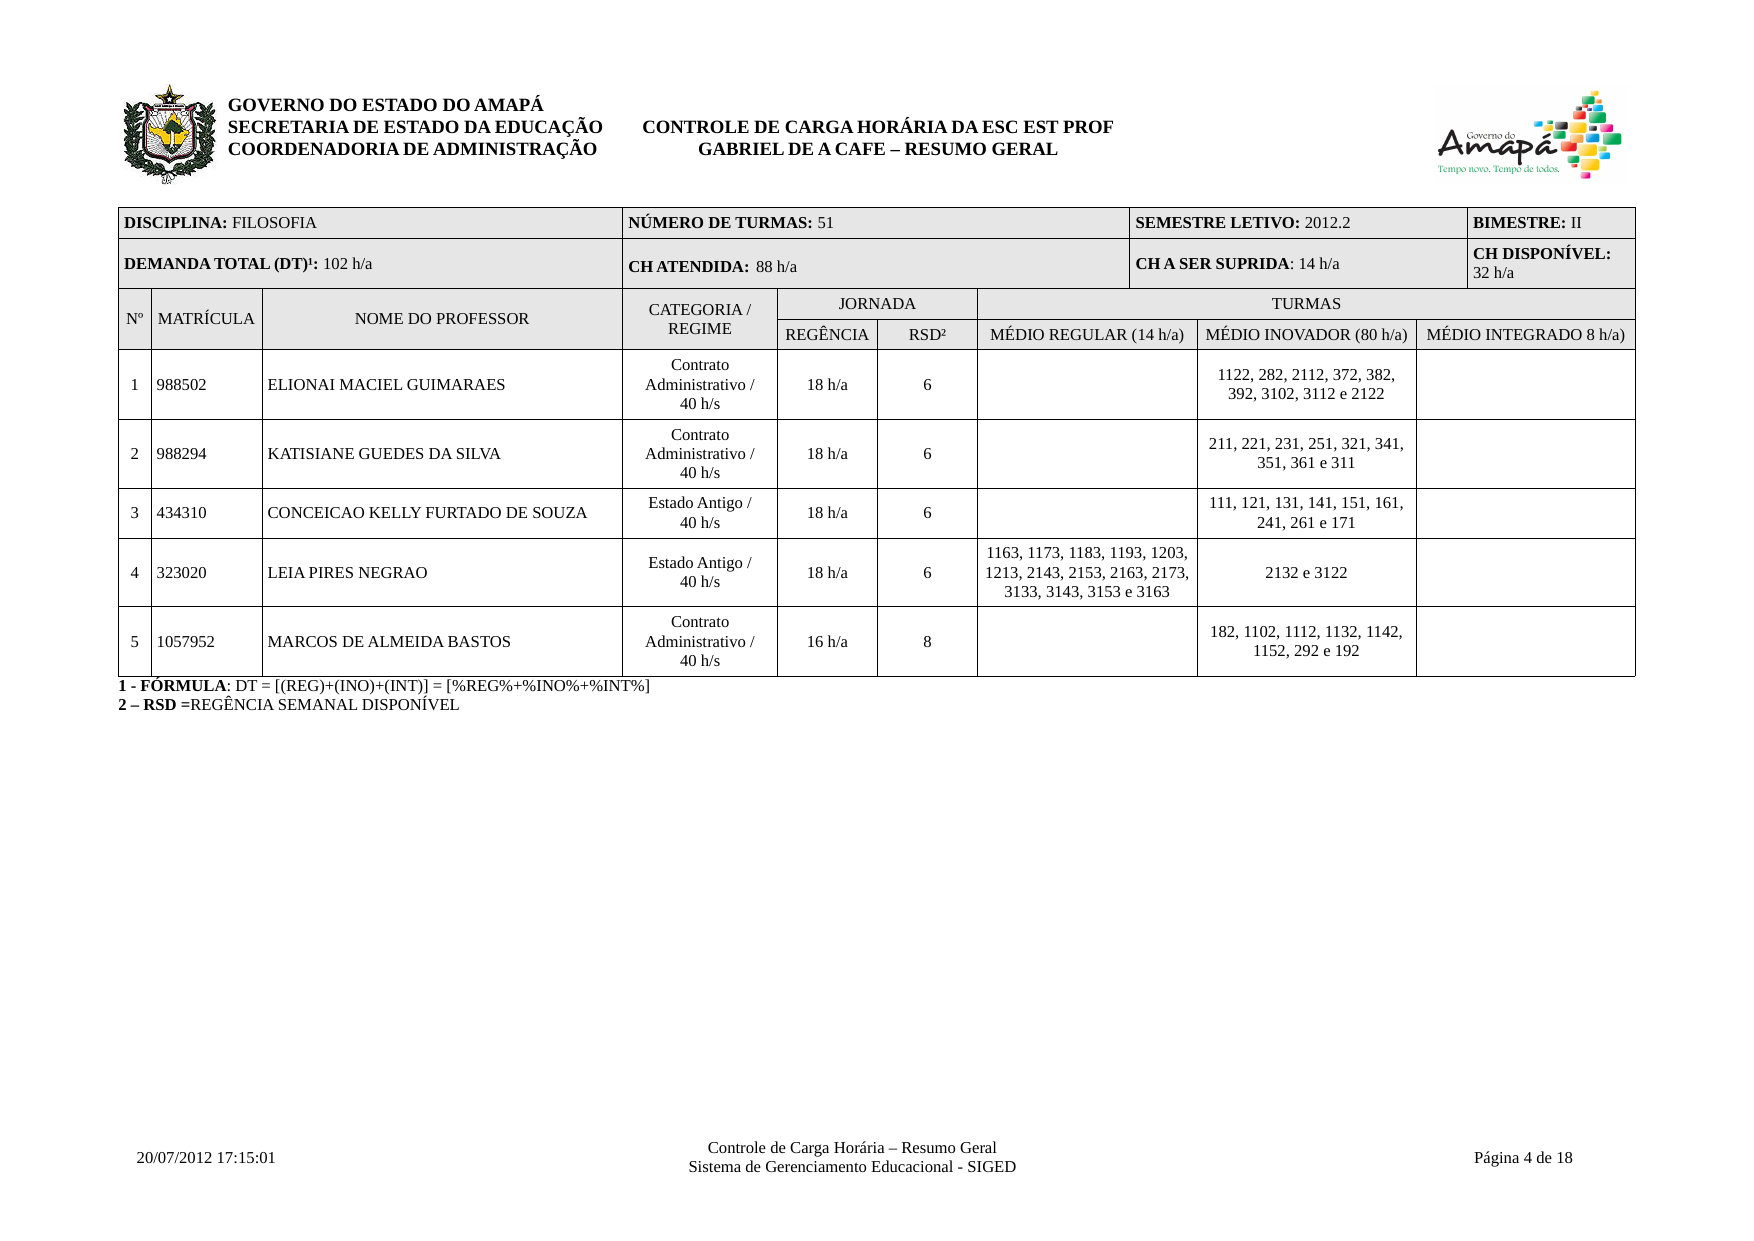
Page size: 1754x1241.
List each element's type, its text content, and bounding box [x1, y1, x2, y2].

table_cell 211, 221, 231, 251, 321, 341, 351, 361 e 311 [1198, 420, 1416, 487]
table_cell Contrato Administrativo / 40 h/s [623, 350, 777, 418]
table_cell JORNADA [778, 289, 977, 319]
table_cell 1122, 282, 2112, 372, 382, 392, 3102, 3112 e 2122 [1198, 350, 1416, 418]
table_cell DEMANDA TOTAL (DT)¹: 102 h/a [119, 239, 622, 288]
table_header DISCIPLINA: FILOSOFIA [119, 208, 622, 238]
table_cell MÉDIO REGULAR (14 h/a) [978, 320, 1197, 349]
table_cell CH ATENDIDA: 88 h/a [623, 239, 1129, 288]
table_cell 2 [119, 420, 151, 487]
text 2 – RSD =REGÊNCIA SEMANAL DISPONÍVEL [118, 695, 1636, 714]
table_cell 8 [878, 607, 977, 676]
table_cell 1163, 1173, 1183, 1193, 1203, 1213, 2143, 2153, 2163, 2173, 3133, 3143, 3153 e 3163 [978, 539, 1197, 606]
table_cell Contrato Administrativo / 40 h/s [623, 607, 777, 676]
table_cell 6 [878, 539, 977, 606]
table_cell 18 h/a [778, 350, 877, 418]
table_cell REGÊNCIA [778, 320, 877, 349]
table_cell Nº [119, 289, 151, 349]
table_cell 18 h/a [778, 420, 877, 487]
table_cell 6 [878, 489, 977, 537]
table_cell [1417, 350, 1635, 418]
table_cell [1417, 607, 1635, 676]
table_cell [1417, 420, 1635, 487]
table_cell RSD² [878, 320, 977, 349]
table_header SEMESTRE LETIVO: 2012.2 [1130, 208, 1467, 238]
table_cell [978, 350, 1197, 418]
table_cell [1417, 539, 1635, 606]
table_cell 1057952 [152, 607, 262, 676]
table_cell MARCOS DE ALMEIDA BASTOS [263, 607, 622, 676]
table_cell KATISIANE GUEDES DA SILVA [263, 420, 622, 487]
table_cell 182, 1102, 1112, 1132, 1142, 1152, 292 e 192 [1198, 607, 1416, 676]
table_cell Estado Antigo / 40 h/s [623, 489, 777, 537]
table_cell 1 [119, 350, 151, 418]
table_cell 6 [878, 420, 977, 487]
table_cell [978, 607, 1197, 676]
table_cell CH DISPONÍVEL: 32 h/a [1468, 239, 1635, 288]
table_cell 988502 [152, 350, 262, 418]
table_cell 988294 [152, 420, 262, 487]
table_cell MATRÍCULA [152, 289, 262, 349]
table_cell 5 [119, 607, 151, 676]
table_cell 2132 e 3122 [1198, 539, 1416, 606]
table_cell LEIA PIRES NEGRAO [263, 539, 622, 606]
table_cell ELIONAI MACIEL GUIMARAES [263, 350, 622, 418]
table_cell CONCEICAO KELLY FURTADO DE SOUZA [263, 489, 622, 537]
table_cell [978, 420, 1197, 487]
table_cell 16 h/a [778, 607, 877, 676]
table_cell Contrato Administrativo / 40 h/s [623, 420, 777, 487]
picture [1433, 84, 1629, 185]
table_cell 111, 121, 131, 141, 151, 161, 241, 261 e 171 [1198, 489, 1416, 537]
table_cell Estado Antigo / 40 h/s [623, 539, 777, 606]
table_cell [978, 489, 1197, 537]
table_cell MÉDIO INTEGRADO 8 h/a) [1417, 320, 1635, 349]
picture [123, 84, 218, 185]
table_cell TURMAS [978, 289, 1635, 319]
table_cell 4 [119, 539, 151, 606]
table_cell [1417, 489, 1635, 537]
table_cell CH A SER SUPRIDA: 14 h/a [1130, 239, 1467, 288]
table_cell 434310 [152, 489, 262, 537]
text 1 - FÓRMULA: DT = [(REG)+(INO)+(INT)] = [%REG%+%INO%+%INT%] [118, 676, 1636, 695]
table_cell 18 h/a [778, 489, 877, 537]
table_cell NOME DO PROFESSOR [263, 289, 622, 349]
table_cell 323020 [152, 539, 262, 606]
table_header NÚMERO DE TURMAS: 51 [623, 208, 1129, 238]
table_cell MÉDIO INOVADOR (80 h/a) [1198, 320, 1416, 349]
table_cell 18 h/a [778, 539, 877, 606]
table_header BIMESTRE: II [1468, 208, 1635, 238]
table_cell 6 [878, 350, 977, 418]
table_cell CATEGORIA / REGIME [623, 289, 777, 349]
table_cell 3 [119, 489, 151, 537]
